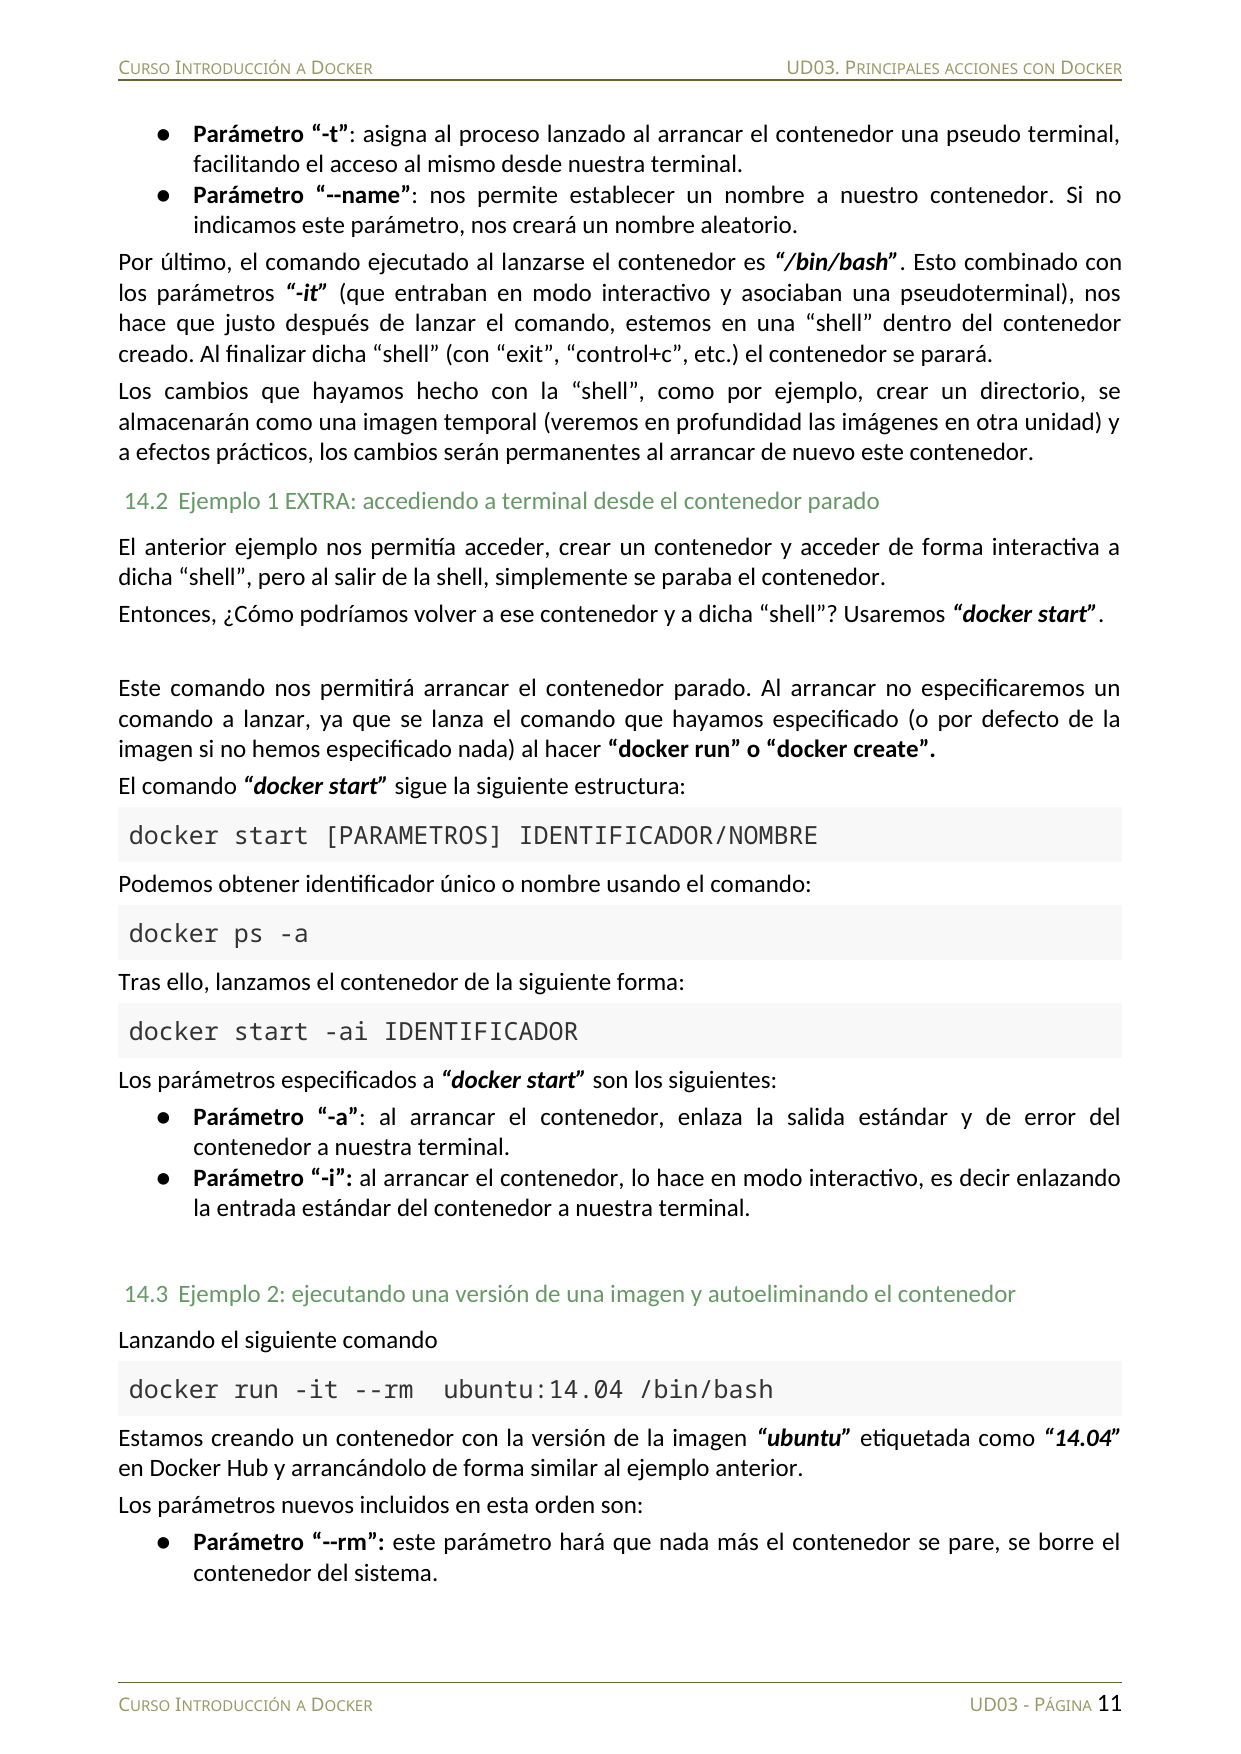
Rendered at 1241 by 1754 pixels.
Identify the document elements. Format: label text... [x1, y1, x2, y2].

list Parámetro “-a”: al arrancar el contenedor, enlaza la salida estándar y de error del contenedor a nuestra terminal. [156, 1101, 1122, 1162]
text Lanzando el siguiente comando [118, 1324, 1122, 1354]
text Este comando nos permitirá arrancar el contenedor parado. Al arrancar no especificaremos un comando a lanzar, ya que se lanza el comando que hayamos especificado (o por defecto de la imagen si no hemos especificado nada) al hacer “docker run” o “docker create”. [118, 672, 1122, 764]
table_header docker start -ai IDENTIFICADOR [118, 1003, 1122, 1058]
list Parámetro “-i”: al arrancar el contenedor, lo hace en modo interactivo, es decir enlazando la entrada estándar del contenedor a nuestra terminal. [156, 1162, 1122, 1223]
text El comando “docker start” sigue la siguiente estructura: [118, 770, 1122, 801]
text Los cambios que hayamos hecho con la “shell”, como por ejemplo, crear un directorio, se almacenarán como una imagen temporal (veremos en profundidad las imágenes en otra unidad) y a efectos prácticos, los cambios serán permanentes al arrancar de nuevo este contenedor. [118, 375, 1122, 467]
table_header docker ps -a [118, 905, 1122, 960]
subtitle Ejemplo 2: ejecutando una versión de una imagen y autoeliminando el contenedor [118, 1279, 1122, 1309]
text El anterior ejemplo nos permitía acceder, crear un contenedor y acceder de forma interactiva a dicha “shell”, pero al salir de la shell, simplemente se paraba el contenedor. [118, 531, 1122, 592]
text Podemos obtener identificador único o nombre usando el comando: [118, 868, 1122, 899]
list Parámetro “--name”: nos permite establecer un nombre a nuestro contenedor. Si no indicamos este parámetro, nos creará un nombre aleatorio. [156, 179, 1122, 240]
list Parámetro “-t”: asigna al proceso lanzado al arrancar el contenedor una pseudo terminal, facilitando el acceso al mismo desde nuestra terminal. [156, 118, 1122, 179]
table_header docker run -it --rm ubuntu:14.04 /bin/bash [118, 1361, 1122, 1416]
list Parámetro “--rm”: este parámetro hará que nada más el contenedor se pare, se borre el contenedor del sistema. [156, 1526, 1122, 1587]
text Los parámetros especificados a “docker start” son los siguientes: [118, 1064, 1122, 1094]
text Tras ello, lanzamos el contenedor de la siguiente forma: [118, 966, 1122, 996]
text Por último, el comando ejecutado al lanzarse el contenedor es “/bin/bash”. Esto combinado con los parámetros “-it” (que entraban en modo interactivo y asociaban una pseudoterminal), nos hace que justo después de lanzar el comando, estemos en una “shell” dentro del contenedor creado. Al finalizar dicha “shell” (con “exit”, “control+c”, etc.) el contenedor se parará. [118, 247, 1122, 369]
table_header docker start [PARAMETROS] IDENTIFICADOR/NOMBRE [118, 807, 1122, 862]
text Entonces, ¿Cómo podríamos volver a ese contenedor y a dicha “shell”? Usaremos “docker start”. [118, 598, 1122, 629]
text Los parámetros nuevos incluidos en esta orden son: [118, 1489, 1122, 1520]
text Estamos creando un contenedor con la versión de la imagen “ubuntu” etiquetada como “14.04” en Docker Hub y arrancándolo de forma similar al ejemplo anterior. [118, 1422, 1122, 1483]
subtitle Ejemplo 1 EXTRA: accediendo a terminal desde el contenedor parado [118, 486, 1122, 516]
